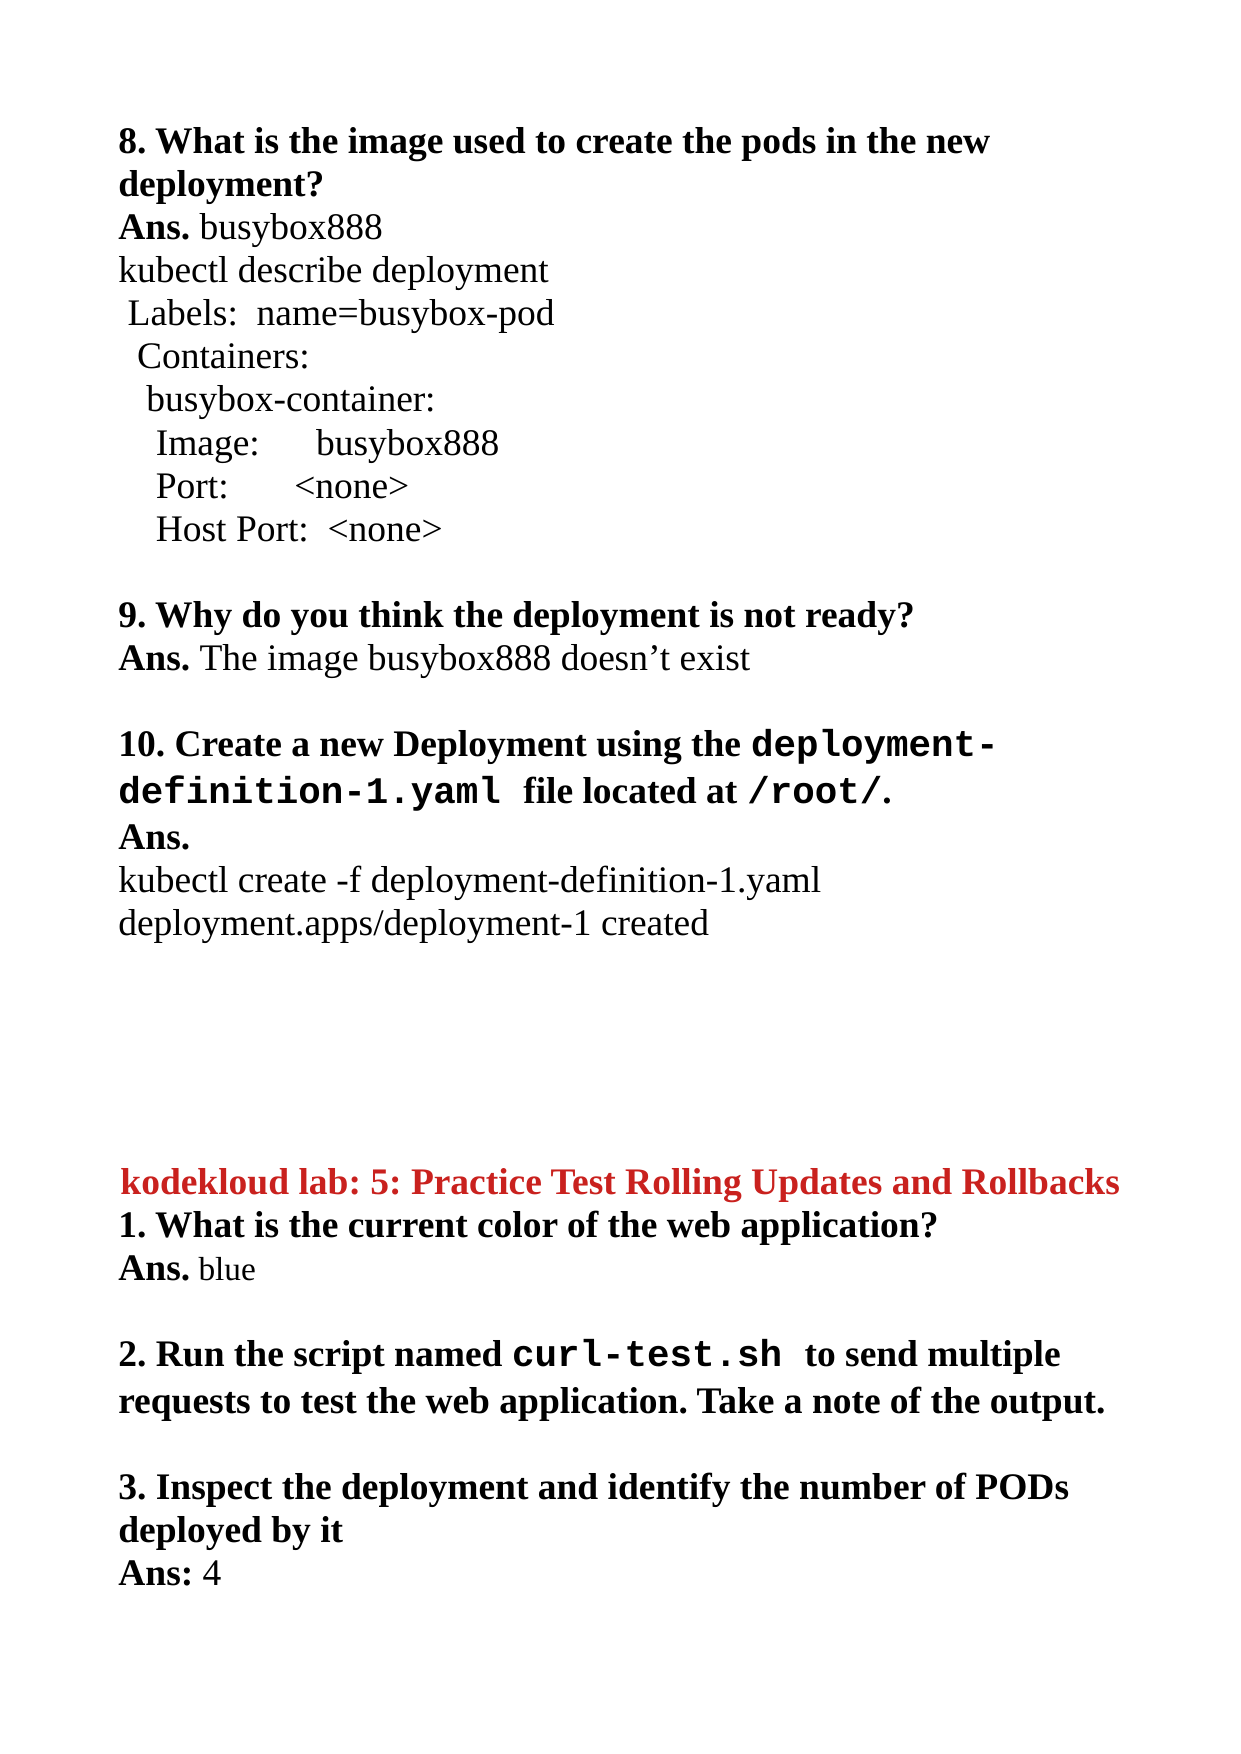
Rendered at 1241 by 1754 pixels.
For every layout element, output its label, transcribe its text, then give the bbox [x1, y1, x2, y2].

text 8. What is the image used to create the pods in the new deployment? [118, 118, 1122, 204]
text Ans. The image busybox888 doesn’t exist [118, 636, 1122, 679]
text kubectl describe deployment [118, 247, 1122, 291]
text 2. Run the script named curl-test.sh to send multiple requests to test the web application. Take a note of the output. [118, 1332, 1122, 1421]
text Ans. [118, 814, 1122, 857]
text busybox-container: [118, 377, 1122, 420]
text Labels: name=busybox-pod [118, 291, 1122, 334]
text deployment.apps/deployment-1 created [118, 901, 1122, 944]
text Ans: 4 [118, 1551, 1122, 1594]
text 1. What is the current color of the web application? [118, 1202, 1122, 1246]
text kubectl create -f deployment-definition-1.yaml [118, 857, 1122, 901]
text 9. Why do you think the deployment is not ready? [118, 592, 1122, 636]
text Ans. blue [118, 1246, 1122, 1289]
text Port: <none> [118, 463, 1122, 506]
text Image: busybox888 [118, 420, 1122, 463]
text 3. Inspect the deployment and identify the number of PODs deployed by it [118, 1464, 1122, 1551]
text Containers: [118, 334, 1122, 377]
text kodekloud lab: 5: Practice Test Rolling Updates and Rollbacks [118, 1159, 1122, 1202]
text 10. Create a new Deployment using the deployment-definition-1.yaml file located at /root/. [118, 722, 1122, 814]
text Ans. busybox888 [118, 204, 1122, 247]
text Host Port: <none> [118, 506, 1122, 549]
